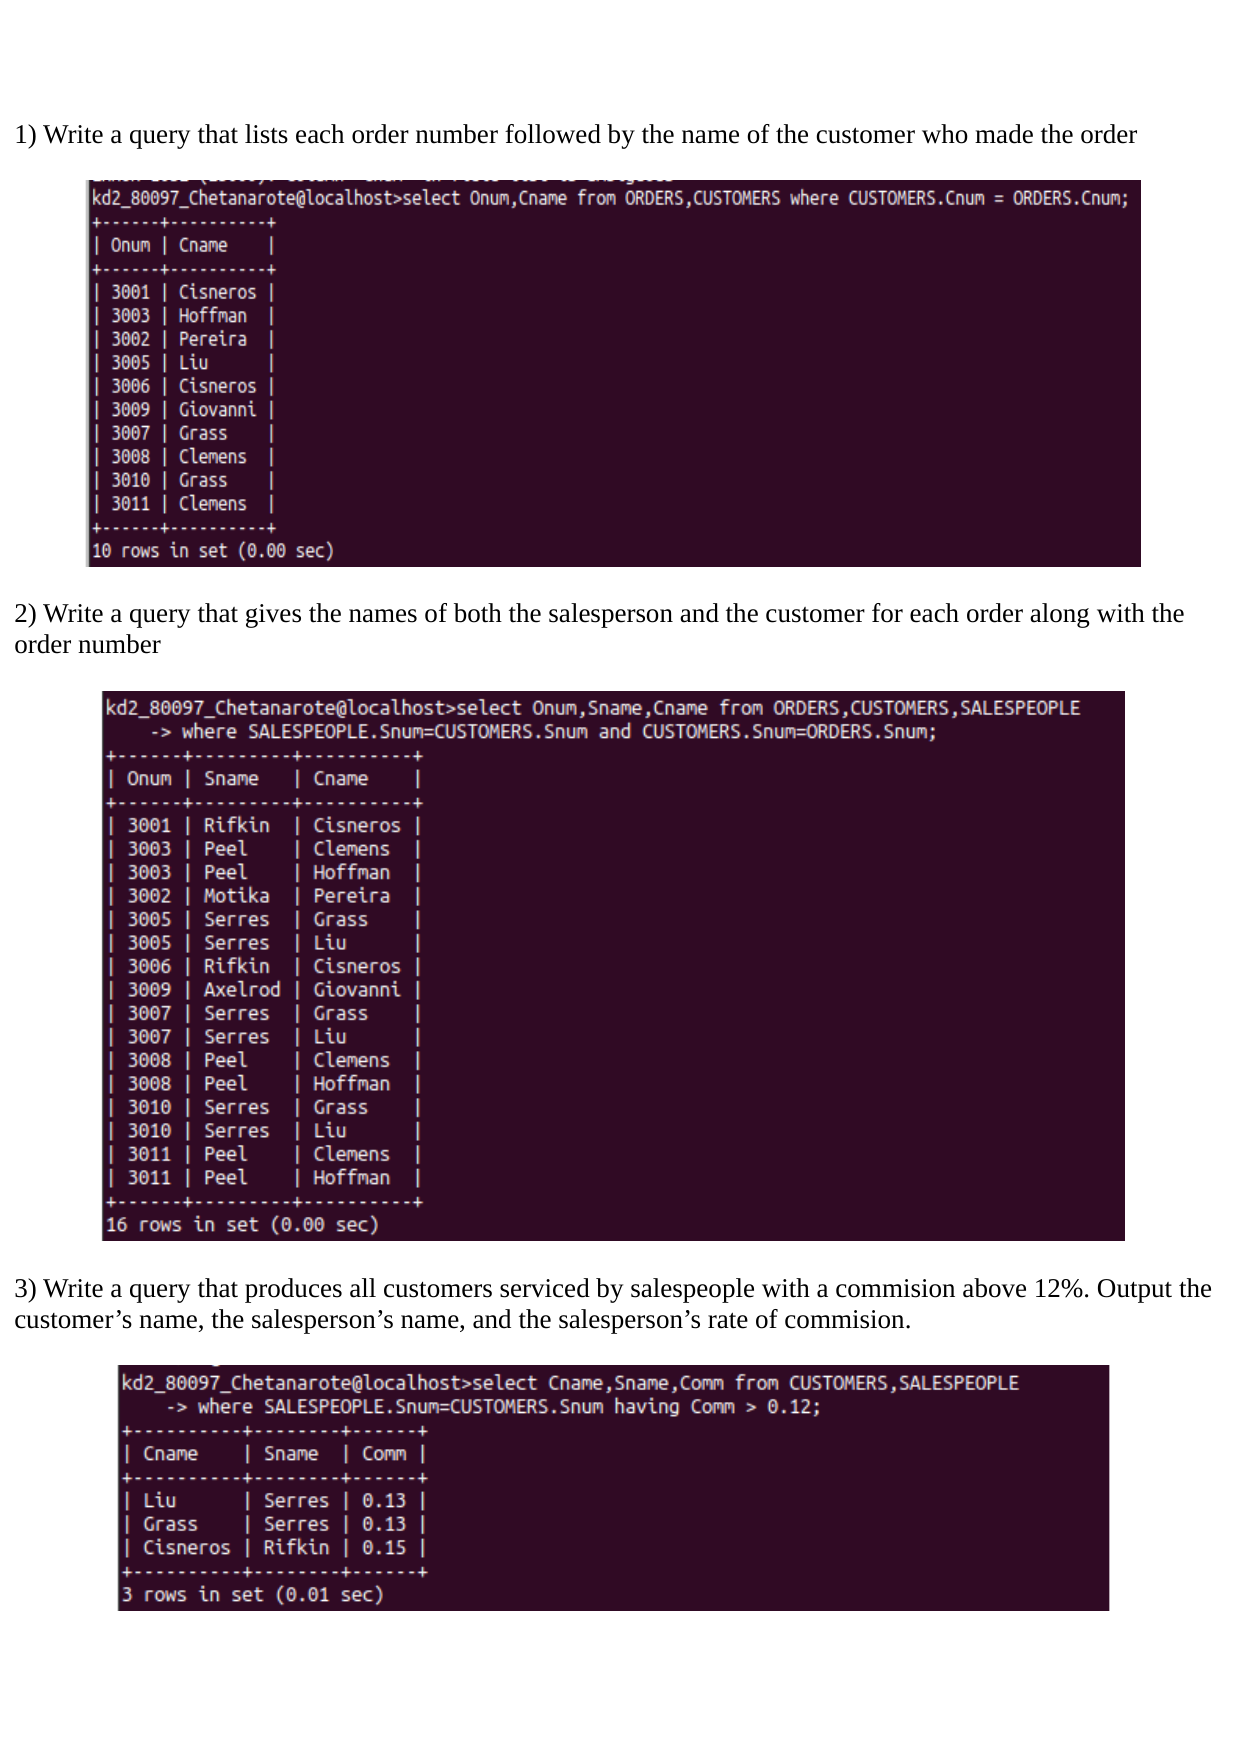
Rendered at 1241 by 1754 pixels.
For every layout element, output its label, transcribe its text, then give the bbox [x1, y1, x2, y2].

text 3) Write a query that produces all customers serviced by salespeople with a commision above 12%. Output the customer’s name, the salesperson’s name, and the salesperson’s rate of commision. [14, 1272, 1212, 1334]
picture [85, 180, 1141, 567]
picture [101, 691, 1125, 1241]
picture [117, 1365, 1110, 1611]
text 2) Write a query that gives the names of both the salesperson and the customer for each order along with the order number [14, 597, 1212, 660]
text 1) Write a query that lists each order number followed by the name of the customer who made the order [14, 118, 1212, 149]
